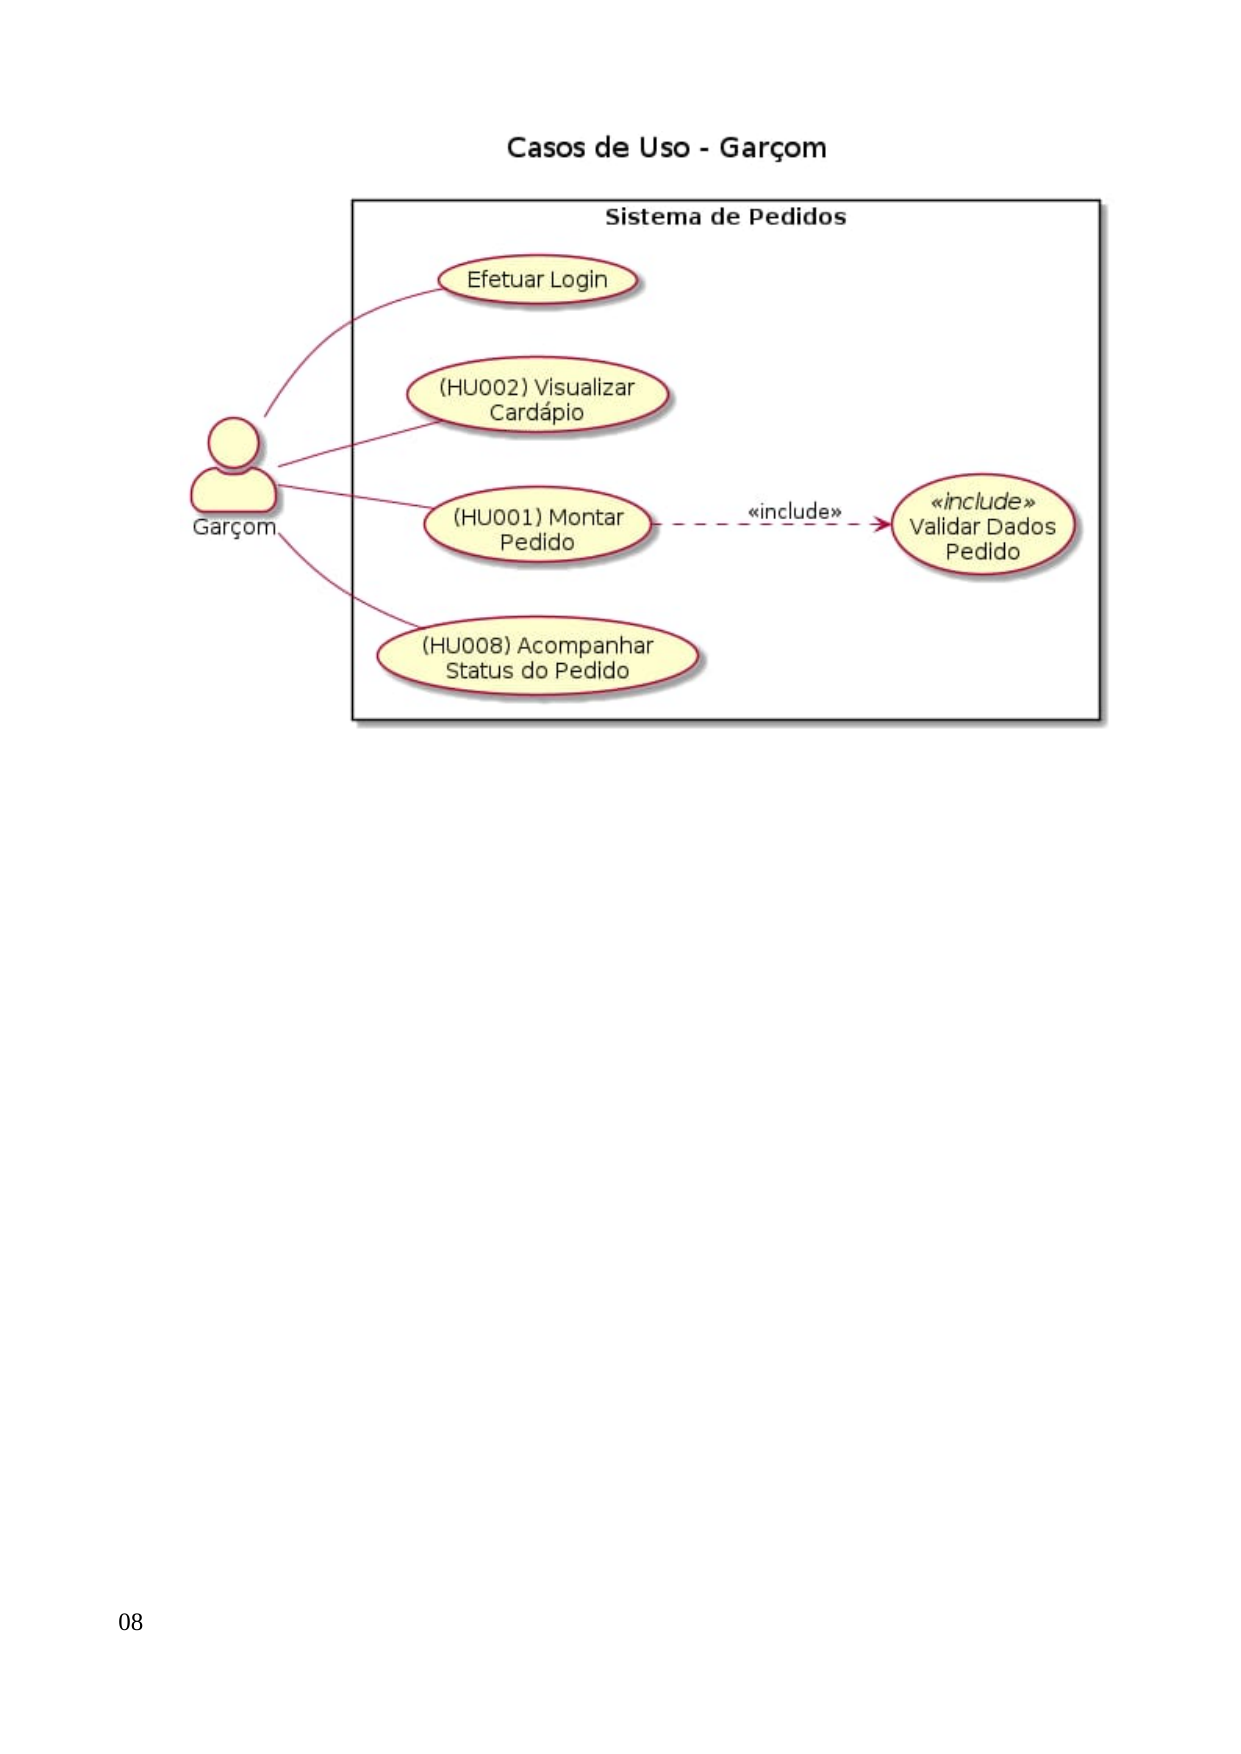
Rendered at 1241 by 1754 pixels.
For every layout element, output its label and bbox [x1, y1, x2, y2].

picture [180, 131, 1115, 735]
